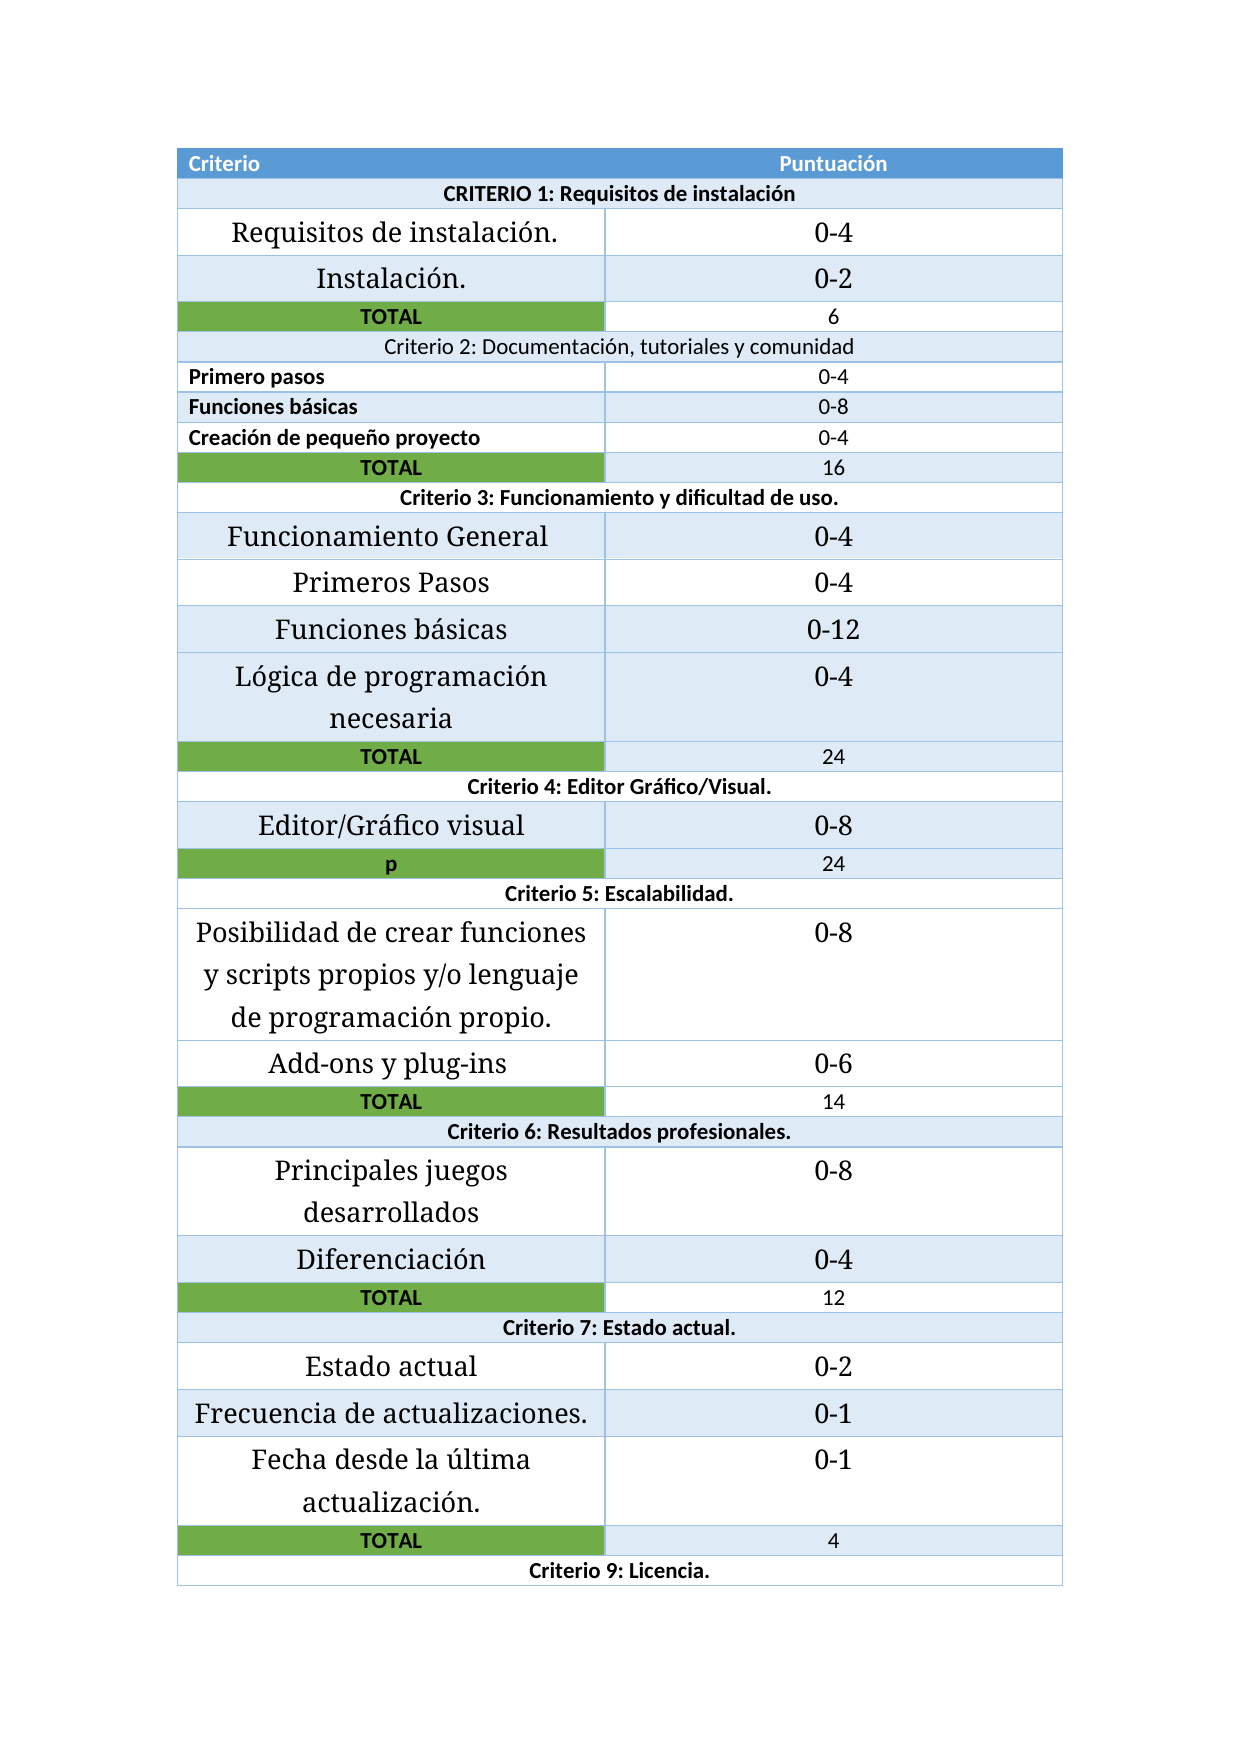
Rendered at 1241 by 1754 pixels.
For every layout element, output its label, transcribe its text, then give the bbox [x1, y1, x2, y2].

table_cell 0-8 [606, 802, 1062, 848]
table_cell Editor/Gráfico visual [178, 802, 604, 848]
table_cell p [178, 849, 604, 878]
table_cell 0-4 [606, 423, 1062, 452]
table_cell TOTAL [178, 1526, 604, 1555]
table_cell 0-8 [606, 909, 1062, 1039]
table_cell 0-4 [606, 209, 1062, 254]
table_cell Criterio 2: Documentación, tutoriales y comunidad [178, 332, 1062, 361]
table_cell TOTAL [178, 1283, 604, 1312]
table_cell 0-12 [606, 606, 1062, 652]
table_cell Criterio 5: Escalabilidad. [178, 879, 1062, 908]
table_cell Frecuencia de actualizaciones. [178, 1390, 604, 1436]
table_header Puntuación [605, 149, 1062, 178]
table_cell 0-4 [606, 653, 1062, 741]
table_cell 12 [606, 1283, 1062, 1312]
table_cell 0-1 [606, 1437, 1062, 1525]
table_cell 6 [606, 302, 1062, 331]
table_cell 24 [606, 742, 1062, 771]
table_cell Instalación. [178, 256, 604, 301]
table_cell Diferenciación [178, 1236, 604, 1282]
table_cell TOTAL [178, 453, 604, 482]
table_cell Criterio 3: Funcionamiento y dificultad de uso. [178, 483, 1062, 512]
table_cell 4 [606, 1526, 1062, 1555]
table_cell 0-8 [606, 1148, 1062, 1235]
table_cell 0-2 [606, 256, 1062, 301]
table_cell Criterio 6: Resultados profesionales. [178, 1117, 1062, 1146]
table_cell Creación de pequeño proyecto [178, 423, 604, 452]
table_cell Estado actual [178, 1343, 604, 1389]
table_cell 0-4 [606, 560, 1062, 605]
table_cell Criterio 7: Estado actual. [178, 1313, 1062, 1342]
table_cell Criterio 9: Licencia. [178, 1556, 1062, 1585]
table_header Criterio [178, 149, 605, 178]
table_cell Principales juegos desarrollados [178, 1148, 604, 1235]
table_cell CRITERIO 1: Requisitos de instalación [178, 179, 1062, 208]
table_cell Lógica de programación necesaria [178, 653, 604, 741]
table_cell 0-6 [606, 1041, 1062, 1086]
table_cell Posibilidad de crear funciones y scripts propios y/o lenguaje de programación propio. [178, 909, 604, 1039]
table_cell Add-ons y plug-ins [178, 1041, 604, 1086]
table_cell TOTAL [178, 1087, 604, 1116]
table_cell 0-2 [606, 1343, 1062, 1389]
table_cell 0-4 [606, 363, 1062, 391]
table_cell Criterio 4: Editor Gráfico/Visual. [178, 772, 1062, 801]
table_cell Funciones básicas [178, 393, 604, 422]
table_cell Primeros Pasos [178, 560, 604, 605]
table_cell Funcionamiento General [178, 513, 604, 558]
table_cell 14 [606, 1087, 1062, 1116]
table_cell 24 [606, 849, 1062, 878]
table_cell TOTAL [178, 302, 604, 331]
table_cell 0-4 [606, 1236, 1062, 1282]
table_cell Fecha desde la última actualización. [178, 1437, 604, 1525]
table_cell Primero pasos [178, 363, 604, 391]
table_cell TOTAL [178, 742, 604, 771]
table_cell 16 [606, 453, 1062, 482]
table_cell 0-8 [606, 393, 1062, 422]
table_cell 0-1 [606, 1390, 1062, 1436]
table_cell Funciones básicas [178, 606, 604, 652]
table_cell 0-4 [606, 513, 1062, 558]
table_cell Requisitos de instalación. [178, 209, 604, 254]
